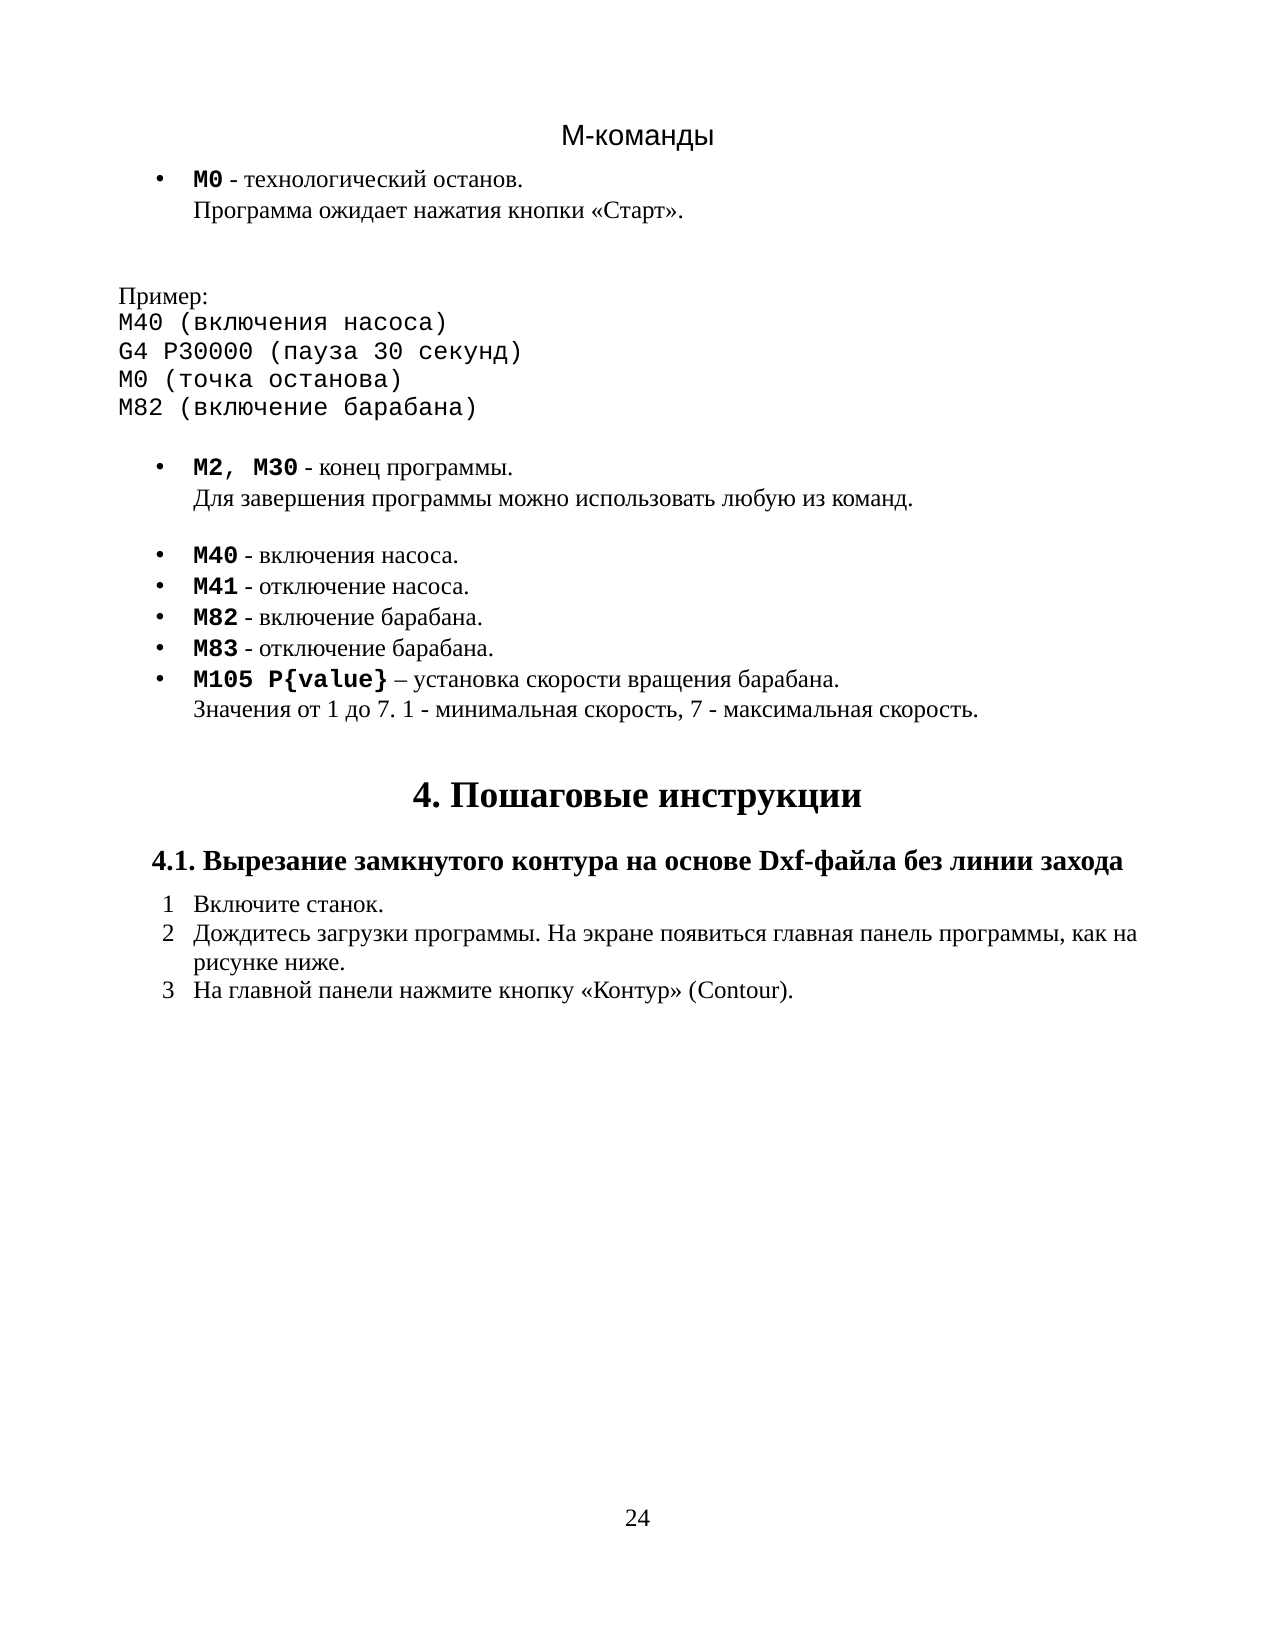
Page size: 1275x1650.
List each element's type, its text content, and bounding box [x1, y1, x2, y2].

list На главной панели нажмите кнопку «Контур» (Contour). [156, 975, 1157, 1004]
list M0 - технологический останов. [156, 164, 1157, 195]
list M82 - включение барабана. [156, 602, 1157, 633]
text M40 (включения насоса) [118, 310, 1157, 338]
subtitle 4. Пошаговые инструкции [118, 773, 1157, 816]
list M105 P{value} – установка скорости вращения барабана. [156, 664, 1157, 694]
text Пример: [118, 281, 1157, 310]
list M2, M30 - конец программы. [156, 452, 1157, 483]
subtitle 4.1. Вырезание замкнутого контура на основе Dxf-файла без линии захода [118, 843, 1157, 877]
text M82 (включение барабана) [118, 395, 1157, 423]
list Программа ожидает нажатия кнопки «Старт». [156, 195, 1157, 224]
list M40 - включения насоса. [156, 540, 1157, 571]
subtitle М-команды [118, 118, 1157, 152]
list Включите станок. [156, 889, 1157, 918]
text G4 P30000 (пауза 30 секунд) [118, 338, 1157, 367]
text M0 (точка останова) [118, 367, 1157, 395]
list M83 - отключение барабана. [156, 633, 1157, 664]
list Для завершения программы можно использовать любую из команд. [156, 483, 1157, 512]
list Значения от 1 до 7. 1 - минимальная скорость, 7 - максимальная скорость. [156, 694, 1157, 723]
list Дождитесь загрузки программы. На экране появиться главная панель программы, как на рисунке ниже. [156, 918, 1157, 975]
list M41 - отключение насоса. [156, 571, 1157, 602]
